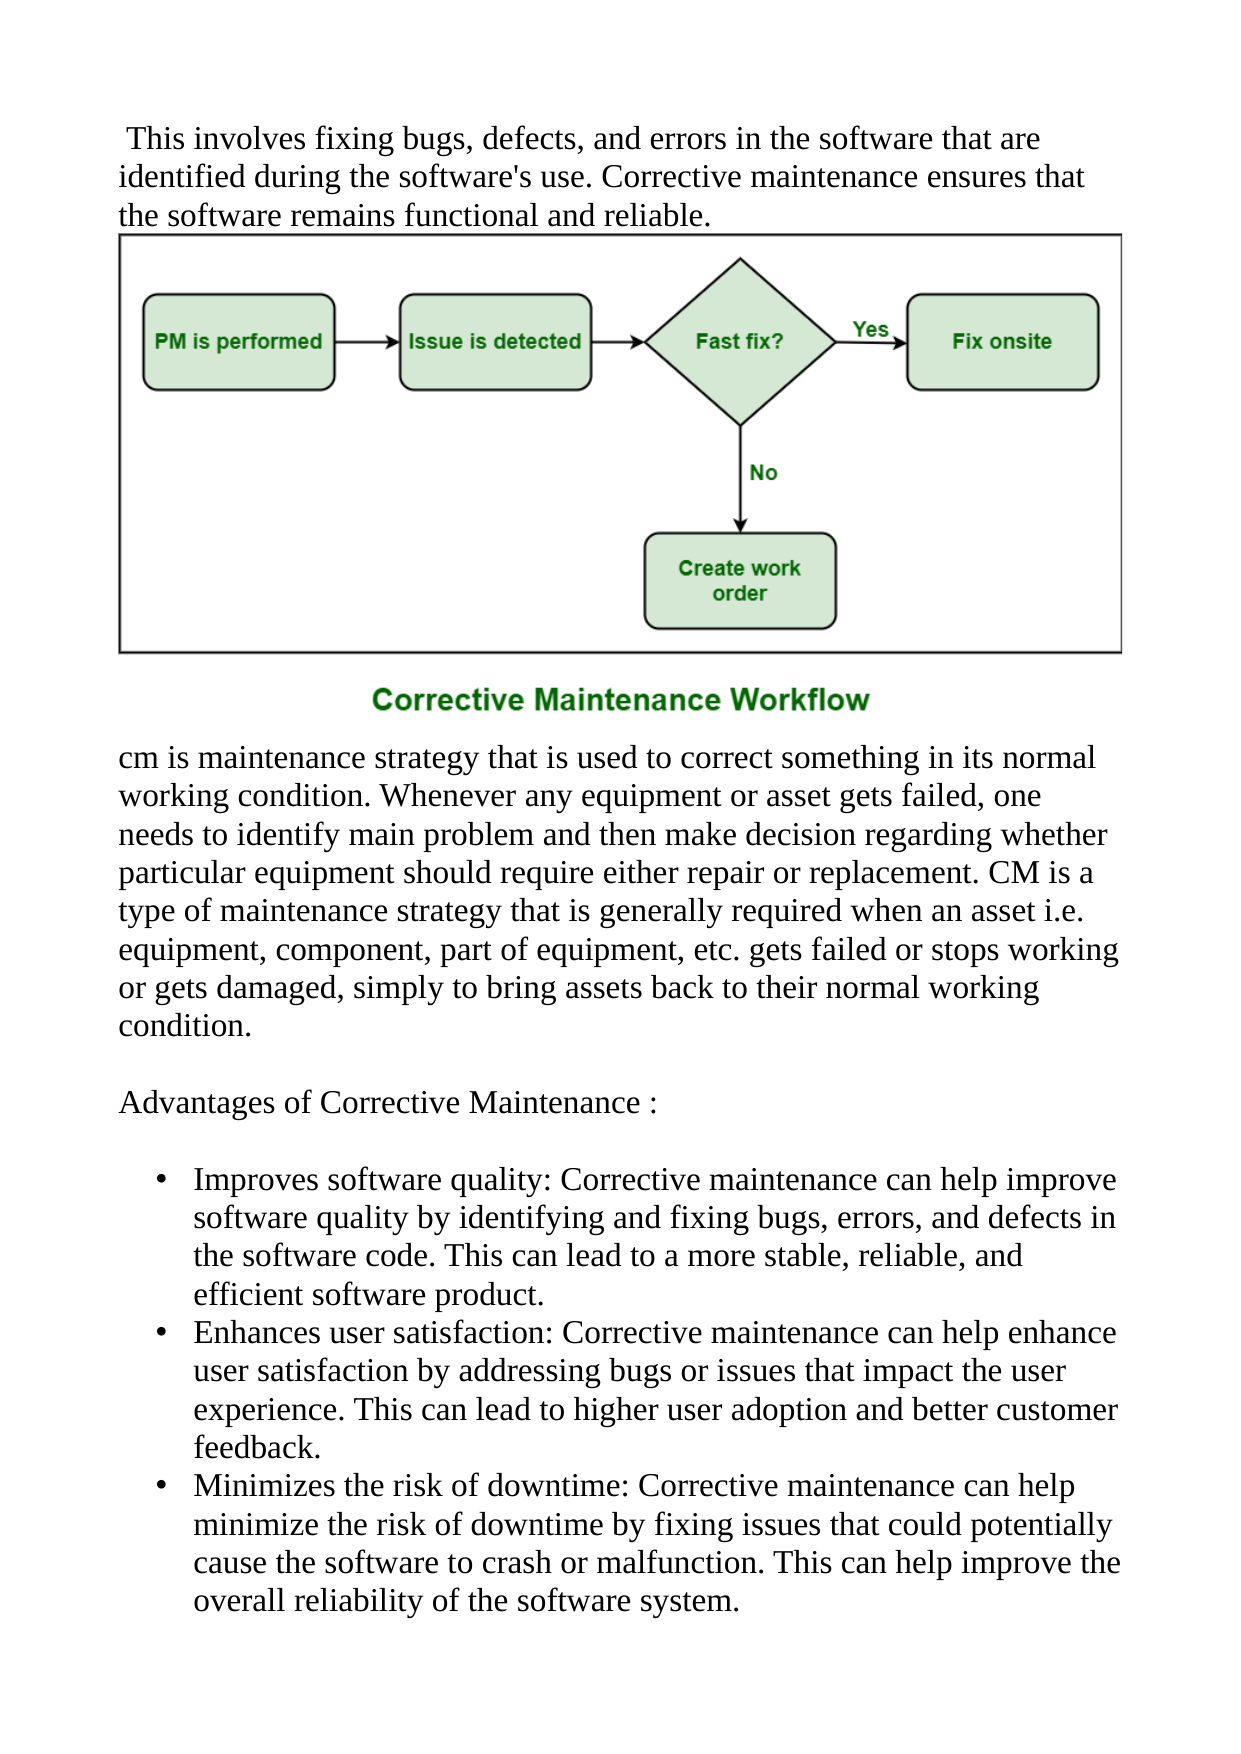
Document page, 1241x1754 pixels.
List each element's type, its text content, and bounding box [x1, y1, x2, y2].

list Minimizes the risk of downtime: Corrective maintenance can help minimize the risk of downtime by fixing issues that could potentially cause the software to crash or malfunction. This can help improve the overall reliability of the software system. [156, 1466, 1122, 1619]
text This involves fixing bugs, defects, and errors in the software that are identified during the software's use. Corrective maintenance ensures that the software remains functional and reliable. [118, 118, 1122, 233]
text Advantages of Corrective Maintenance : [118, 1082, 1122, 1121]
picture [118, 233, 1123, 738]
list Improves software quality: Corrective maintenance can help improve software quality by identifying and fixing bugs, errors, and defects in the software code. This can lead to a more stable, reliable, and efficient software product. [156, 1159, 1122, 1312]
list Enhances user satisfaction: Corrective maintenance can help enhance user satisfaction by addressing bugs or issues that impact the user experience. This can lead to higher user adoption and better customer feedback. [156, 1312, 1122, 1466]
text cm is maintenance strategy that is used to correct something in its normal working condition. Whenever any equipment or asset gets failed, one needs to identify main problem and then make decision regarding whether particular equipment should require either repair or replacement. CM is a type of maintenance strategy that is generally required when an asset i.e. equipment, component, part of equipment, etc. gets failed or stops working or gets damaged, simply to bring assets back to their normal working condition. [118, 738, 1122, 1044]
